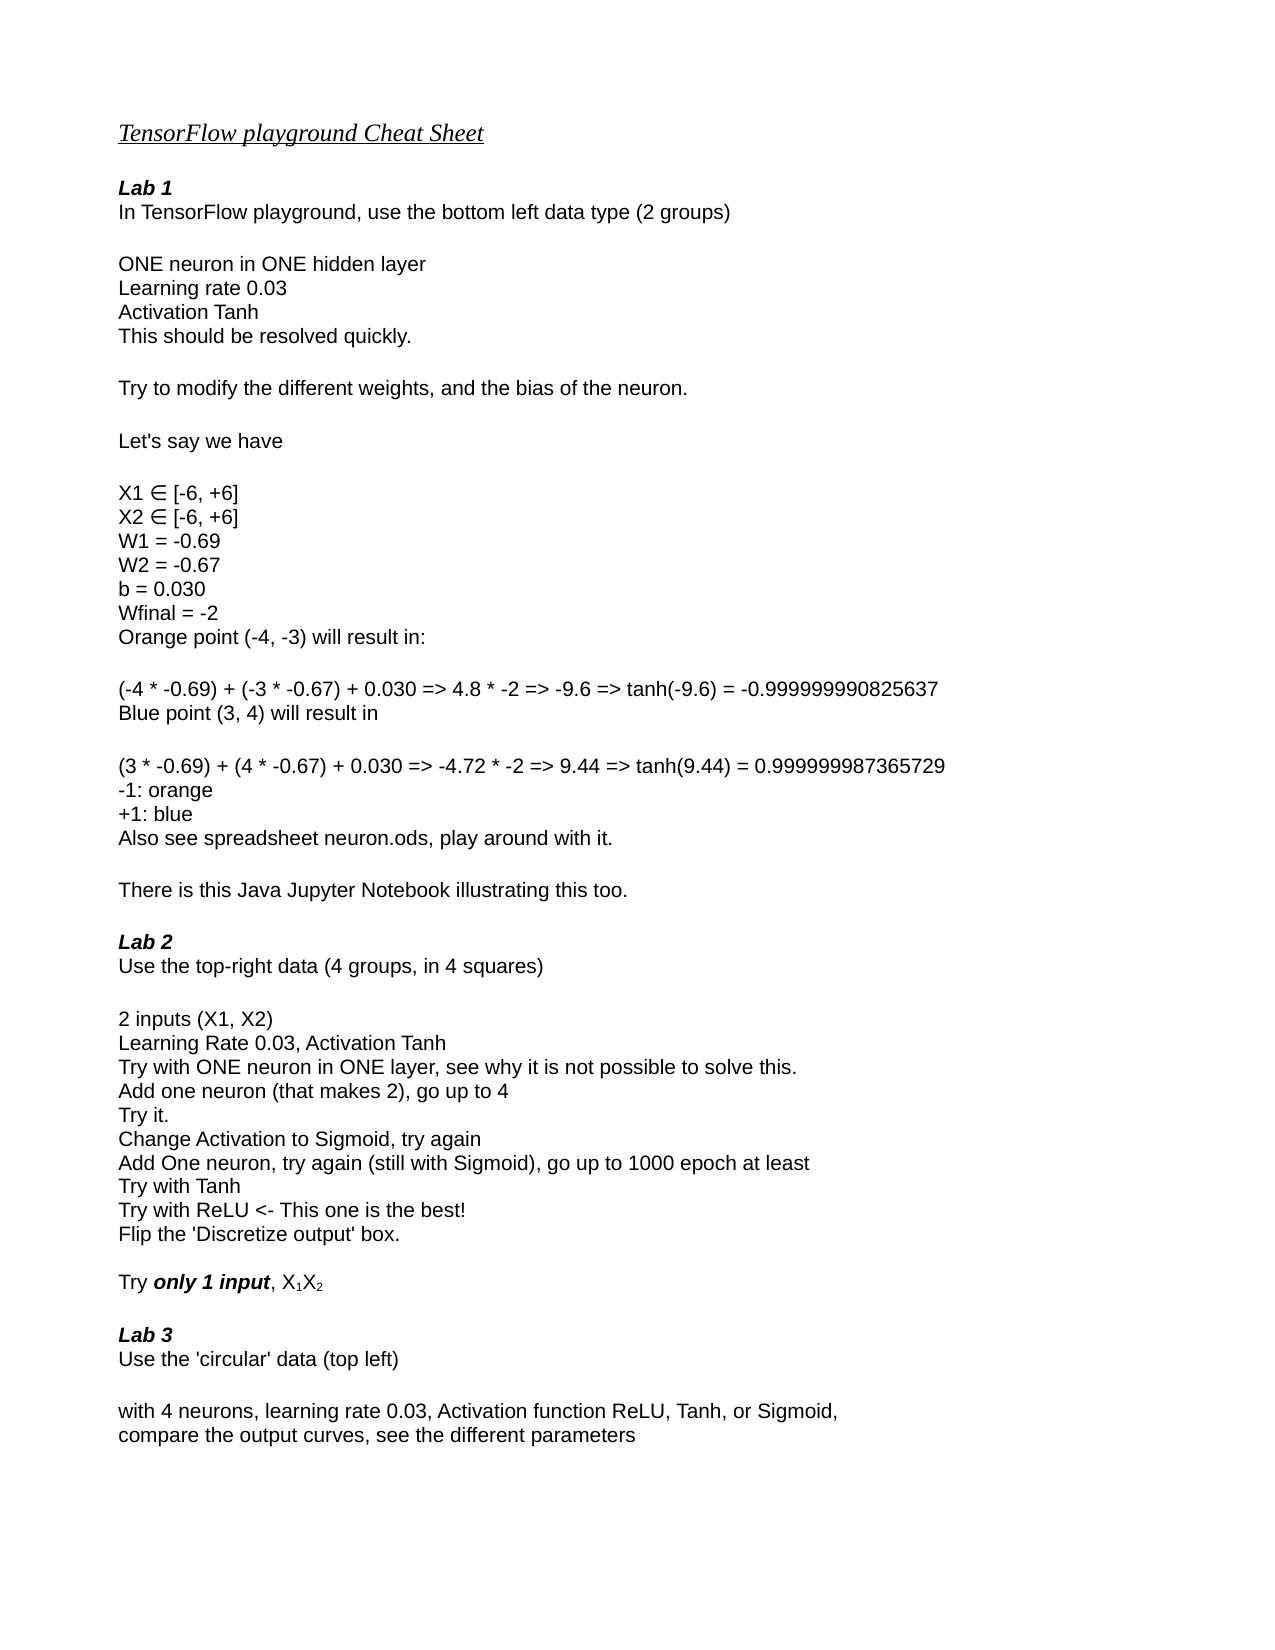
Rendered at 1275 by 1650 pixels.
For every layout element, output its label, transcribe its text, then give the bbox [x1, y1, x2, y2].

text Wfinal = -2 [118, 601, 1157, 625]
text There is this Java Jupyter Notebook illustrating this too. [118, 878, 1157, 902]
text Try with Tanh [118, 1174, 1157, 1198]
text Try with ONE neuron in ONE layer, see why it is not possible to solve this. [118, 1054, 1157, 1078]
text Lab 2 [118, 930, 1157, 954]
text TensorFlow playground Cheat Sheet [118, 118, 1157, 147]
text Learning Rate 0.03, Activation Tanh [118, 1031, 1157, 1054]
text Flip the 'Discretize output' box. [118, 1222, 1157, 1246]
text Try only 1 input, X1X2 [118, 1270, 1157, 1294]
text Orange point (-4, -3) will result in: [118, 625, 1157, 649]
text This should be resolved quickly. [118, 324, 1157, 348]
text X2 ∈ [-6, +6] [118, 505, 1157, 529]
text W2 = -0.67 [118, 553, 1157, 577]
text Use the top-right data (4 groups, in 4 squares) [118, 954, 1157, 978]
text compare the output curves, see the different parameters [118, 1423, 1157, 1447]
text Add one neuron (that makes 2), go up to 4 [118, 1078, 1157, 1102]
text In TensorFlow playground, use the bottom left data type (2 groups) [118, 199, 1157, 223]
text 2 inputs (X1, X2) [118, 1007, 1157, 1031]
text Blue point (3, 4) will result in [118, 701, 1157, 725]
text Also see spreadsheet neuron.ods, play around with it. [118, 825, 1157, 849]
text Lab 1 [118, 176, 1157, 199]
text (-4 * -0.69) + (-3 * -0.67) + 0.030 => 4.8 * -2 => -9.6 => tanh(-9.6) = -0.999999990825637 [118, 677, 1157, 701]
text -1: orange [118, 777, 1157, 801]
text b = 0.030 [118, 577, 1157, 601]
text +1: blue [118, 801, 1157, 825]
text ONE neuron in ONE hidden layer [118, 252, 1157, 276]
text Try it. [118, 1102, 1157, 1126]
text Add One neuron, try again (still with Sigmoid), go up to 1000 epoch at least [118, 1150, 1157, 1174]
text Use the 'circular' data (top left) [118, 1346, 1157, 1370]
text X1 ∈ [-6, +6] [118, 481, 1157, 505]
text Activation Tanh [118, 300, 1157, 324]
text Let's say we have [118, 429, 1157, 453]
text Try to modify the different weights, and the bias of the neuron. [118, 376, 1157, 400]
text Learning rate 0.03 [118, 276, 1157, 300]
text with 4 neurons, learning rate 0.03, Activation function ReLU, Tanh, or Sigmoid, [118, 1399, 1157, 1423]
text Try with ReLU <- This one is the best! [118, 1198, 1157, 1222]
text Lab 3 [118, 1322, 1157, 1346]
text Change Activation to Sigmoid, try again [118, 1126, 1157, 1150]
text (3 * -0.69) + (4 * -0.67) + 0.030 => -4.72 * -2 => 9.44 => tanh(9.44) = 0.999999987365729 [118, 753, 1157, 777]
text W1 = -0.69 [118, 529, 1157, 553]
